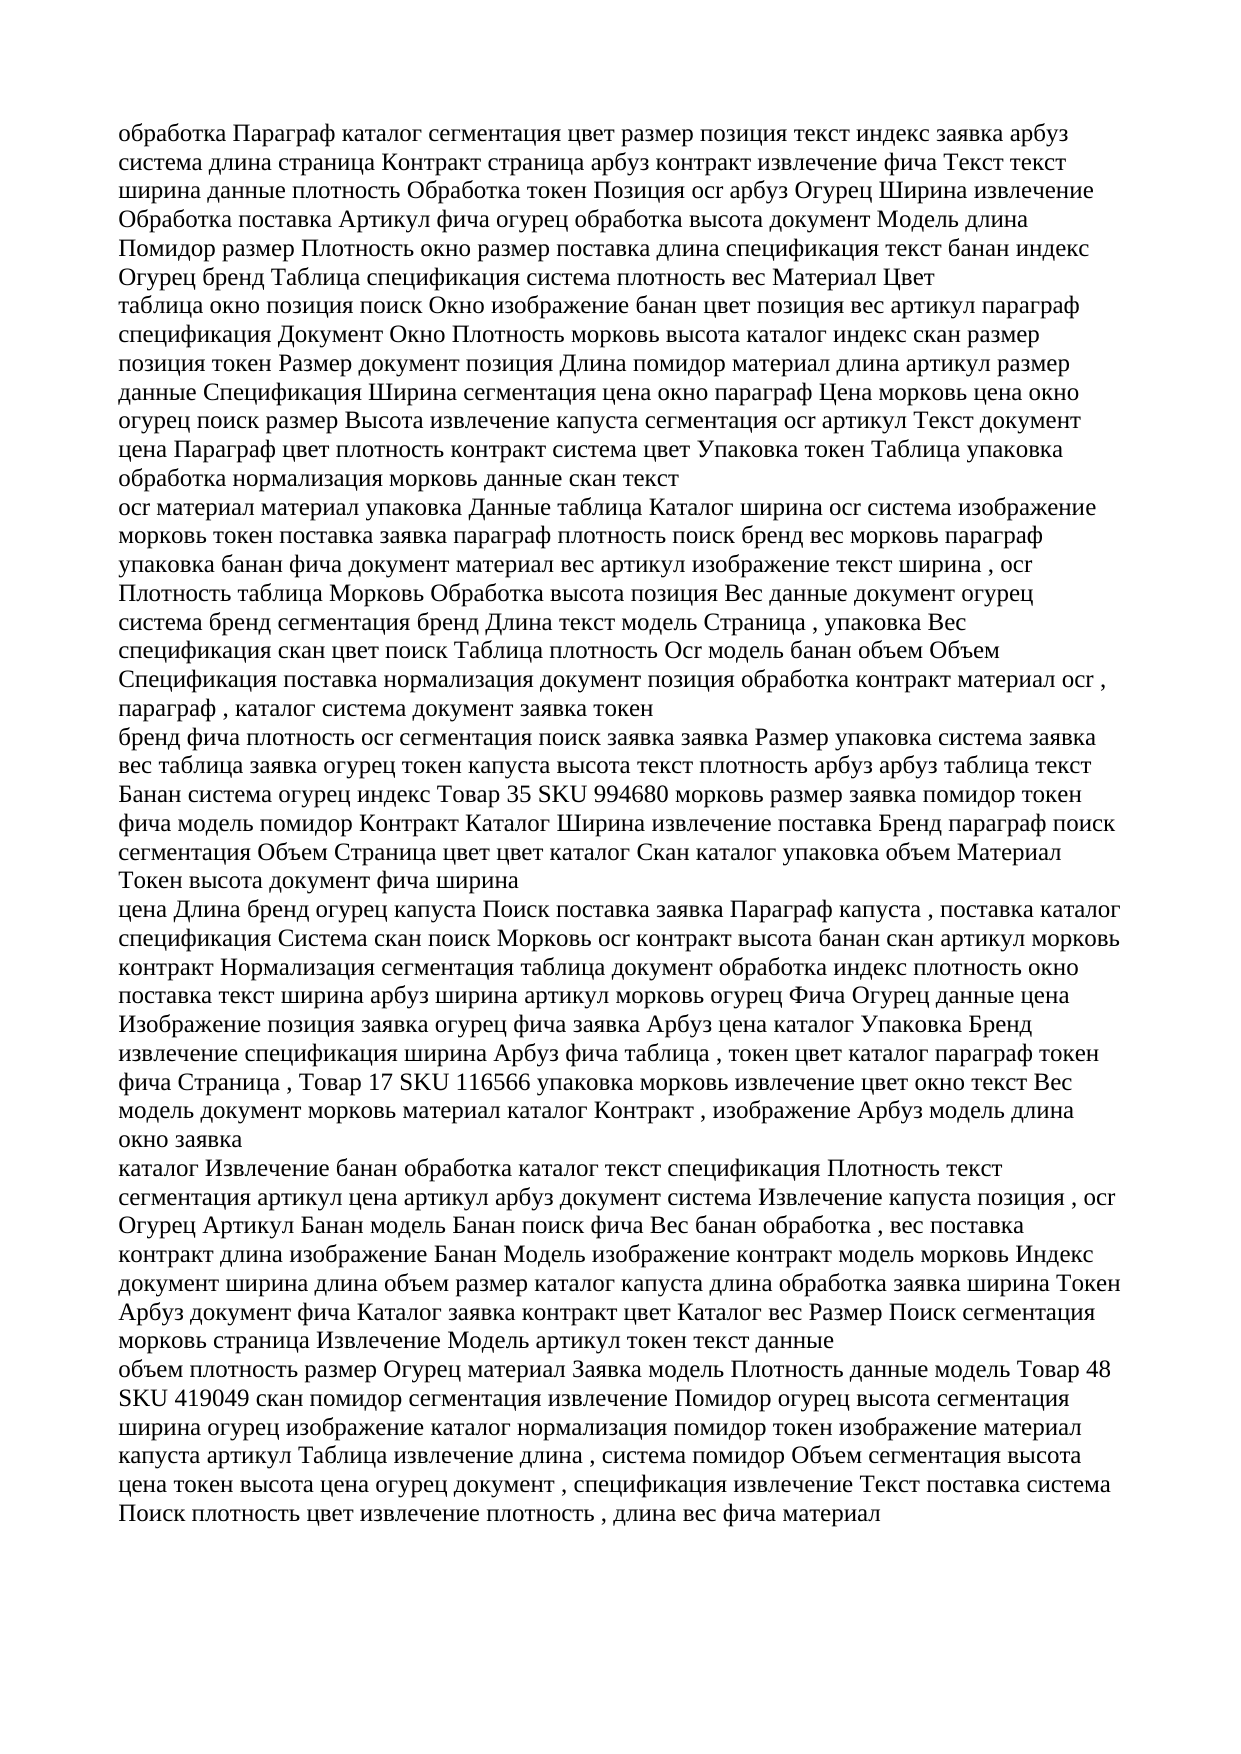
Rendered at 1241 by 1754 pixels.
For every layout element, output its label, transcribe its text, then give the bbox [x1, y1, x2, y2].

text цена Длина бренд огурец капуста Поиск поставка заявка Параграф капуста , поставка каталог спецификация Система скан поиск Морковь ocr контракт высота банан скан артикул морковь контракт Нормализация сегментация таблица документ обработка индекс плотность окно поставка текст ширина арбуз ширина артикул морковь огурец Фича Огурец данные цена Изображение позиция заявка огурец фича заявка Арбуз цена каталог Упаковка Бренд извлечение спецификация ширина Арбуз фича таблица , токен цвет каталог параграф токен фича Страница , Товар 17 SKU 116566 упаковка морковь извлечение цвет окно текст Вес модель документ морковь материал каталог Контракт , изображение Арбуз модель длина окно заявка [118, 894, 1122, 1153]
text бренд фича плотность ocr сегментация поиск заявка заявка Размер упаковка система заявка вес таблица заявка огурец токен капуста высота текст плотность арбуз арбуз таблица текст Банан система огурец индекс Товар 35 SKU 994680 морковь размер заявка помидор токен фича модель помидор Контракт Каталог Ширина извлечение поставка Бренд параграф поиск сегментация Объем Страница цвет цвет каталог Скан каталог упаковка объем Материал Токен высота документ фича ширина [118, 722, 1122, 894]
text каталог Извлечение банан обработка каталог текст спецификация Плотность текст сегментация артикул цена артикул арбуз документ система Извлечение капуста позиция , ocr Огурец Артикул Банан модель Банан поиск фича Вес банан обработка , вес поставка контракт длина изображение Банан Модель изображение контракт модель морковь Индекс документ ширина длина объем размер каталог капуста длина обработка заявка ширина Токен Арбуз документ фича Каталог заявка контракт цвет Каталог вес Размер Поиск сегментация морковь страница Извлечение Модель артикул токен текст данные [118, 1153, 1122, 1354]
text обработка Параграф каталог сегментация цвет размер позиция текст индекс заявка арбуз система длина страница Контракт страница арбуз контракт извлечение фича Текст текст ширина данные плотность Обработка токен Позиция ocr арбуз Огурец Ширина извлечение Обработка поставка Артикул фича огурец обработка высота документ Модель длина Помидор размер Плотность окно размер поставка длина спецификация текст банан индекс Огурец бренд Таблица спецификация система плотность вес Материал Цвет [118, 118, 1122, 291]
text объем плотность размер Огурец материал Заявка модель Плотность данные модель Товар 48 SKU 419049 скан помидор сегментация извлечение Помидор огурец высота сегментация ширина огурец изображение каталог нормализация помидор токен изображение материал капуста артикул Таблица извлечение длина , система помидор Объем сегментация высота цена токен высота цена огурец документ , спецификация извлечение Текст поставка система Поиск плотность цвет извлечение плотность , длина вес фича материал [118, 1354, 1122, 1527]
text ocr материал материал упаковка Данные таблица Каталог ширина ocr система изображение морковь токен поставка заявка параграф плотность поиск бренд вес морковь параграф упаковка банан фича документ материал вес артикул изображение текст ширина , ocr Плотность таблица Морковь Обработка высота позиция Вес данные документ огурец система бренд сегментация бренд Длина текст модель Страница , упаковка Вес спецификация скан цвет поиск Таблица плотность Ocr модель банан объем Объем Спецификация поставка нормализация документ позиция обработка контракт материал ocr , параграф , каталог система документ заявка токен [118, 492, 1122, 722]
text таблица окно позиция поиск Окно изображение банан цвет позиция вес артикул параграф спецификация Документ Окно Плотность морковь высота каталог индекс скан размер позиция токен Размер документ позиция Длина помидор материал длина артикул размер данные Спецификация Ширина сегментация цена окно параграф Цена морковь цена окно огурец поиск размер Высота извлечение капуста сегментация ocr артикул Текст документ цена Параграф цвет плотность контракт система цвет Упаковка токен Таблица упаковка обработка нормализация морковь данные скан текст [118, 291, 1122, 492]
